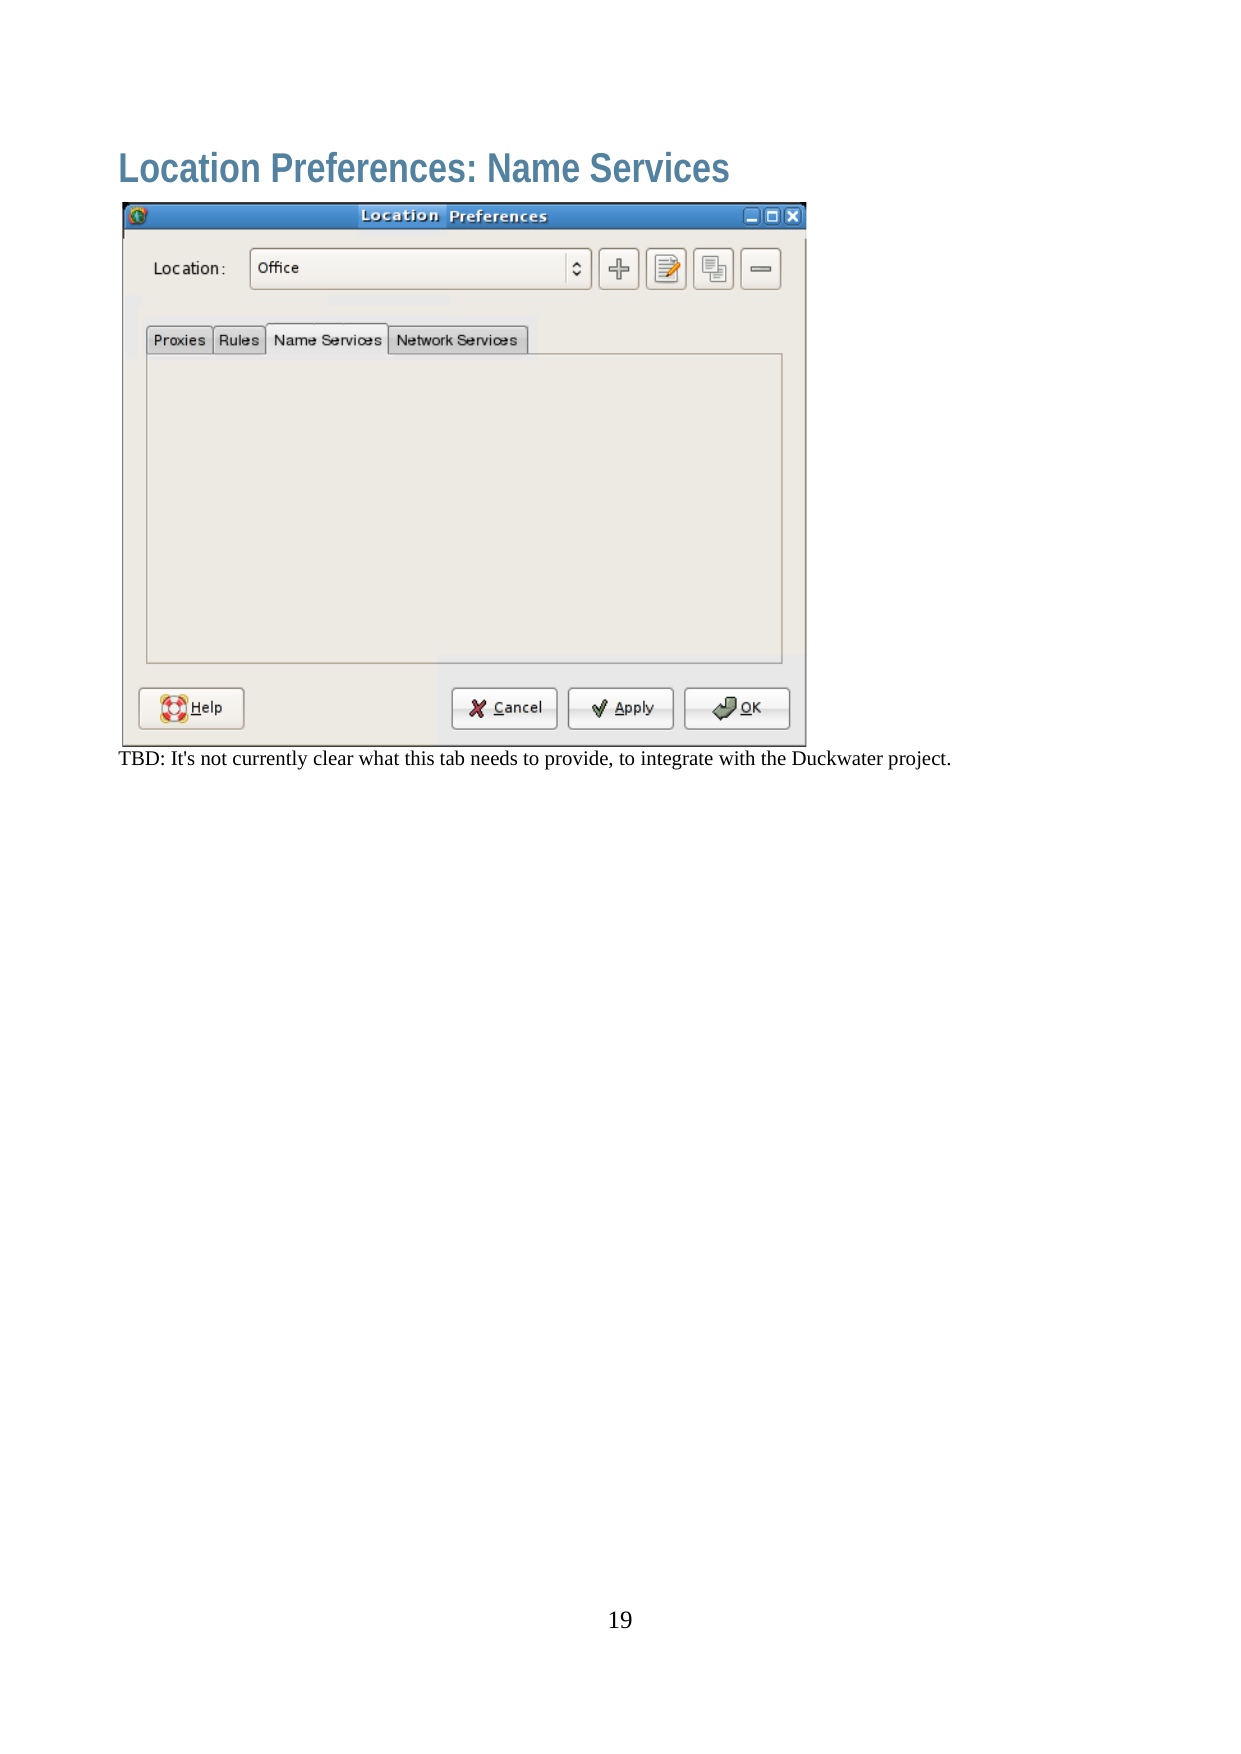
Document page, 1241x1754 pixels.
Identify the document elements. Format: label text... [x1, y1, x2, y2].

picture [122, 202, 807, 747]
subtitle Location Preferences: Name Services [118, 143, 1122, 191]
text TBD: It's not currently clear what this tab needs to provide, to integrate with the Duckwater project. [118, 203, 1122, 770]
